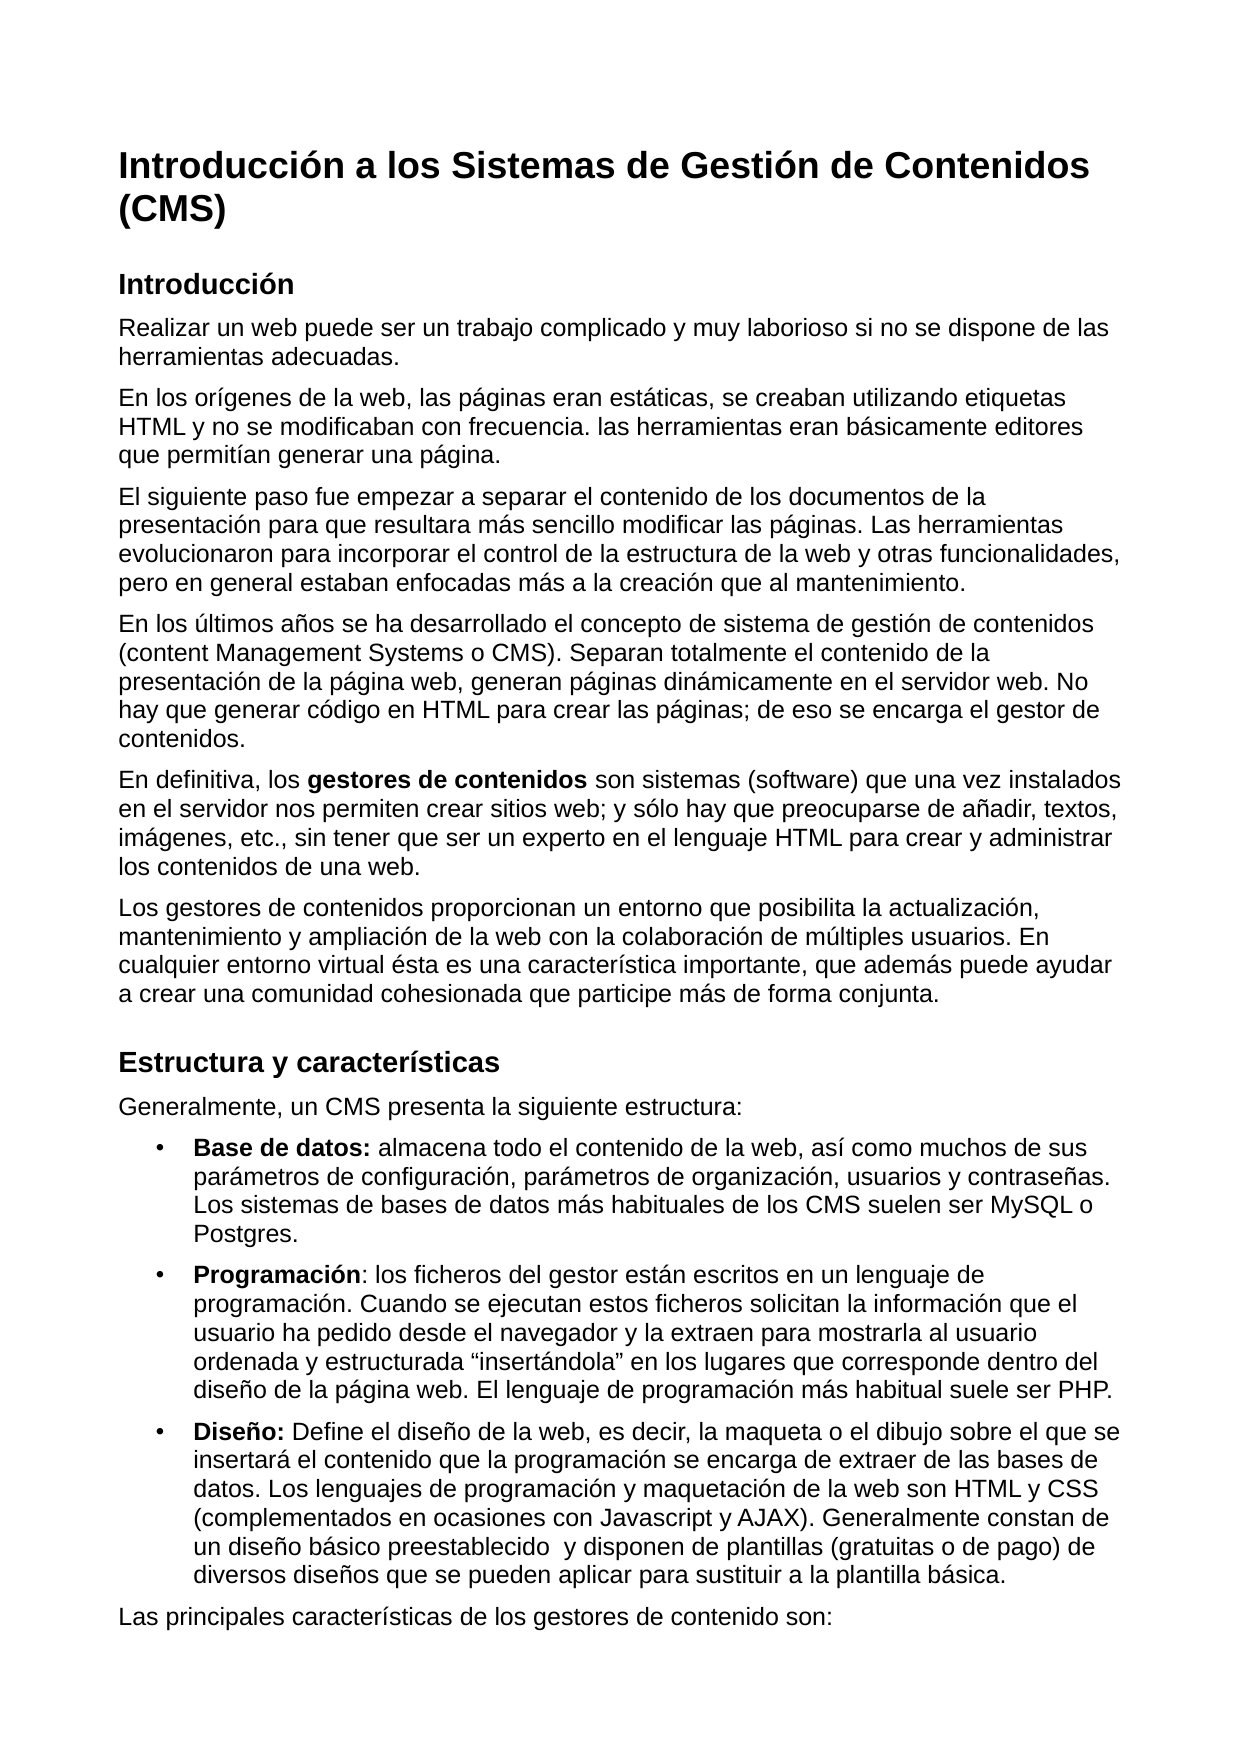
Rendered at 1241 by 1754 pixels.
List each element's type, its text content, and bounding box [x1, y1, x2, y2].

text El siguiente paso fue empezar a separar el contenido de los documentos de la presentación para que resultara más sencillo modificar las páginas. Las herramientas evolucionaron para incorporar el control de la estructura de la web y otras funcionalidades, pero en general estaban enfocadas más a la creación que al mantenimiento. [118, 482, 1122, 597]
text Realizar un web puede ser un trabajo complicado y muy laborioso si no se dispone de las herramientas adecuadas. [118, 313, 1122, 370]
text En los orígenes de la web, las páginas eran estáticas, se creaban utilizando etiquetas HTML y no se modificaban con frecuencia. las herramientas eran básicamente editores que permitían generar una página. [118, 383, 1122, 469]
text En los últimos años se ha desarrollado el concepto de sistema de gestión de contenidos (content Management Systems o CMS). Separan totalmente el contenido de la presentación de la página web, generan páginas dinámicamente en el servidor web. No hay que generar código en HTML para crear las páginas; de eso se encarga el gestor de contenidos. [118, 609, 1122, 753]
subtitle Estructura y características [118, 1045, 1122, 1079]
subtitle Introducción [118, 267, 1122, 300]
text En definitiva, los gestores de contenidos son sistemas (software) que una vez instalados en el servidor nos permiten crear sitios web; y sólo hay que preocuparse de añadir, textos, imágenes, etc., sin tener que ser un experto en el lenguaje HTML para crear y administrar los contenidos de una web. [118, 765, 1122, 880]
text Los gestores de contenidos proporcionan un entorno que posibilita la actualización, mantenimiento y ampliación de la web con la colaboración de múltiples usuarios. En cualquier entorno virtual ésta es una característica importante, que además puede ayudar a crear una comunidad cohesionada que participe más de forma conjunta. [118, 893, 1122, 1008]
subtitle Introducción a los Sistemas de Gestión de Contenidos (CMS) [118, 143, 1122, 229]
text Generalmente, un CMS presenta la siguiente estructura: [118, 1091, 1122, 1120]
list Diseño: Define el diseño de la web, es decir, la maqueta o el dibujo sobre el que se insertará el contenido que la programación se encarga de extraer de las bases de datos. Los lenguajes de programación y maquetación de la web son HTML y CSS (complementados en ocasiones con Javascript y AJAX). Generalmente constan de un diseño básico preestablecido y disponen de plantillas (gratuitas o de pago) de diversos diseños que se pueden aplicar para sustituir a la plantilla básica. [156, 1417, 1122, 1589]
list Programación: los ficheros del gestor están escritos en un lenguaje de programación. Cuando se ejecutan estos ficheros solicitan la información que el usuario ha pedido desde el navegador y la extraen para mostrarla al usuario ordenada y estructurada “insertándola” en los lugares que corresponde dentro del diseño de la página web. El lenguaje de programación más habitual suele ser PHP. [156, 1260, 1122, 1404]
list Base de datos: almacena todo el contenido de la web, así como muchos de sus parámetros de configuración, parámetros de organización, usuarios y contraseñas. Los sistemas de bases de datos más habituales de los CMS suelen ser MySQL o Postgres. [156, 1133, 1122, 1248]
text Las principales características de los gestores de contenido son: [118, 1602, 1122, 1631]
